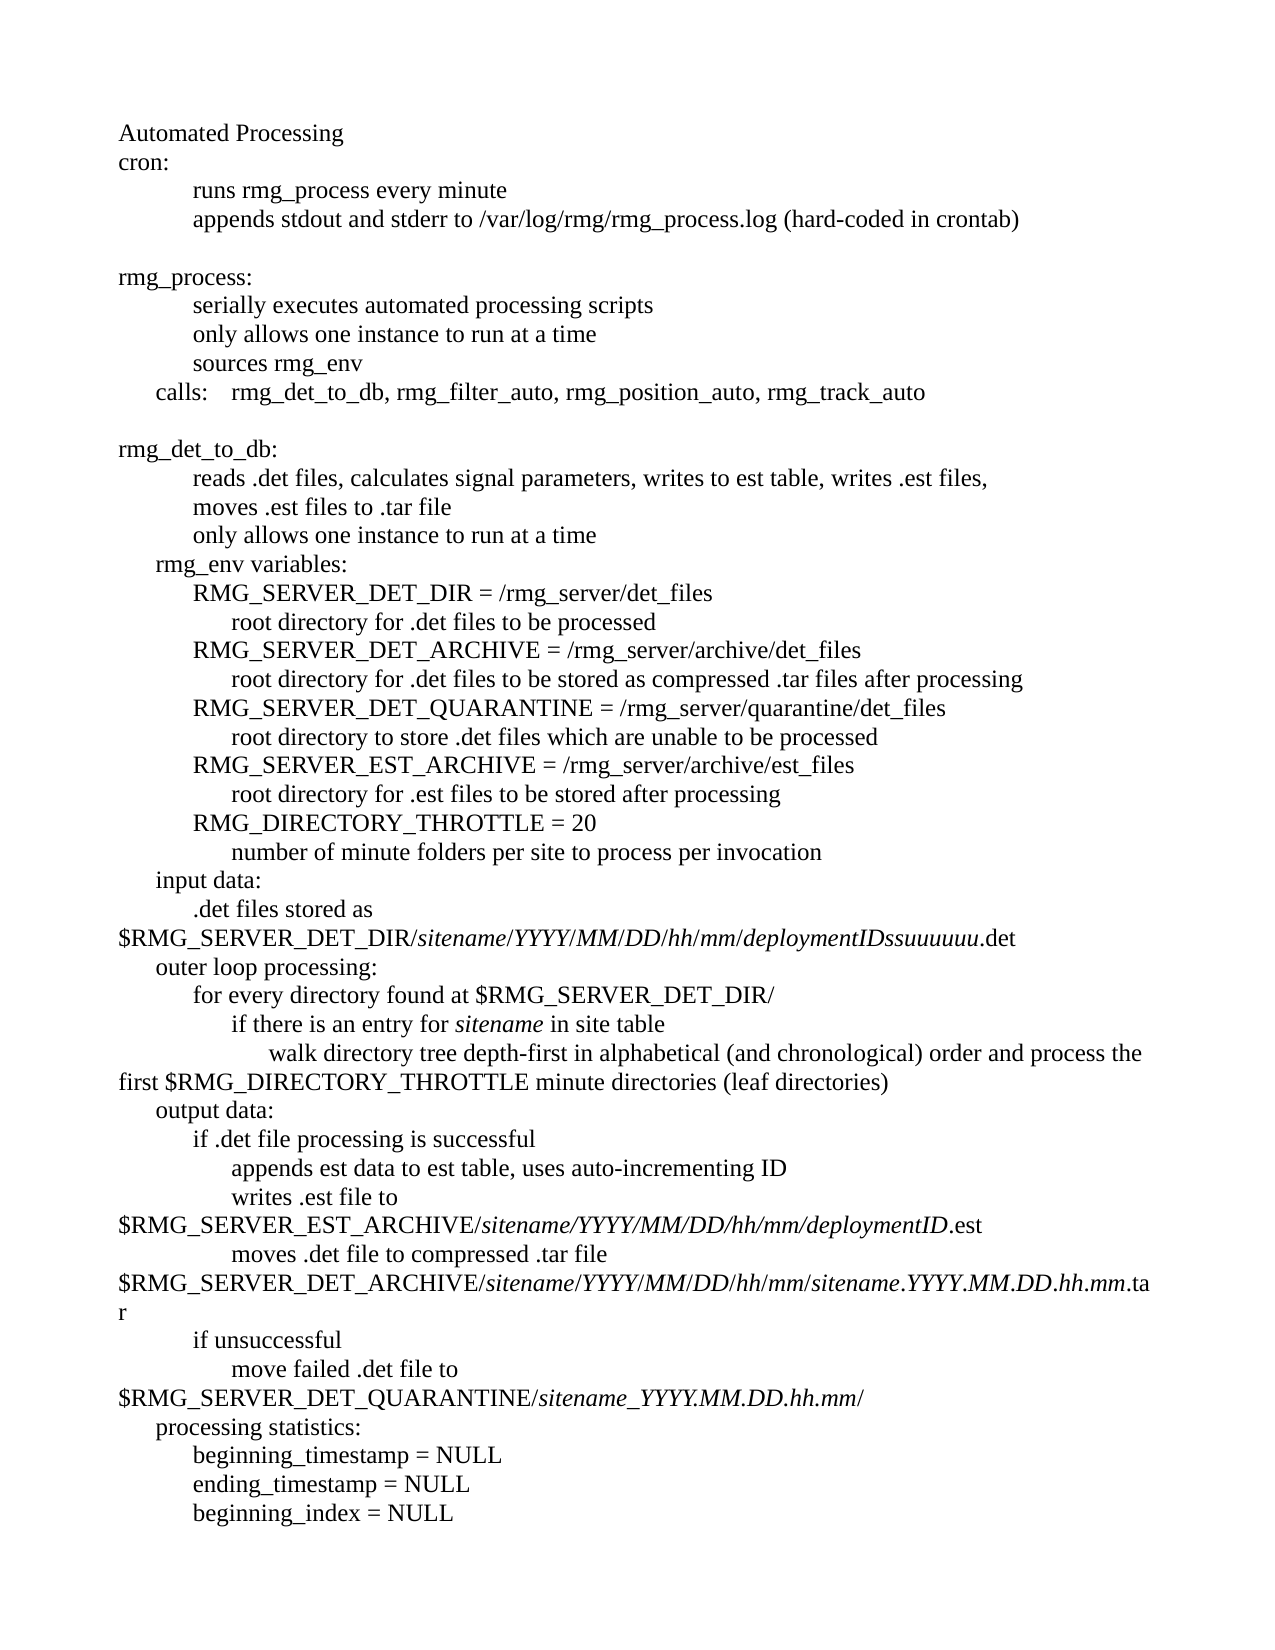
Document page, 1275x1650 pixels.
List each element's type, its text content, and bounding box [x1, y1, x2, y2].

text root directory for .est files to be stored after processing [118, 779, 1157, 808]
text rmg_det_to_db: [118, 434, 1157, 463]
text RMG_SERVER_DET_DIR = /rmg_server/det_files [118, 578, 1157, 607]
text move failed .det file to $RMG_SERVER_DET_QUARANTINE/sitename_YYYY.MM.DD.hh.mm/ [118, 1354, 1157, 1412]
text rmg_env variables: [118, 549, 1157, 578]
text if unsuccessful [118, 1326, 1157, 1354]
text output data: [118, 1096, 1157, 1124]
text sources rmg_env [118, 348, 1157, 377]
text appends est data to est table, uses auto-incrementing ID [118, 1153, 1157, 1182]
text only allows one instance to run at a time [118, 521, 1157, 549]
text outer loop processing: [118, 952, 1157, 981]
text root directory for .det files to be processed [118, 607, 1157, 636]
text cron: [118, 147, 1157, 176]
text walk directory tree depth-first in alphabetical (and chronological) order and process the first $RMG_DIRECTORY_THROTTLE minute directories (leaf directories) [118, 1038, 1157, 1096]
text appends stdout and stderr to /var/log/rmg/rmg_process.log (hard-coded in crontab) [118, 204, 1157, 233]
text for every directory found at $RMG_SERVER_DET_DIR/ [118, 981, 1157, 1009]
text RMG_SERVER_EST_ARCHIVE = /rmg_server/archive/est_files [118, 751, 1157, 779]
text ending_timestamp = NULL [118, 1469, 1157, 1498]
text writes .est file to $RMG_SERVER_EST_ARCHIVE/sitename/YYYY/MM/DD/hh/mm/deploymentID.est [118, 1182, 1157, 1239]
text beginning_timestamp = NULL [118, 1441, 1157, 1469]
text moves .det file to compressed .tar file $RMG_SERVER_DET_ARCHIVE/sitename/YYYY/MM/DD/hh/mm/sitename.YYYY.MM.DD.hh.mm.tar [118, 1239, 1157, 1326]
text runs rmg_process every minute [118, 176, 1157, 204]
text Automated Processing [118, 118, 1157, 147]
text reads .det files, calculates signal parameters, writes to est table, writes .est files, moves .est files to .tar file [118, 463, 1157, 521]
text beginning_index = NULL [118, 1498, 1157, 1527]
text calls: rmg_det_to_db, rmg_filter_auto, rmg_position_auto, rmg_track_auto [118, 377, 1157, 406]
text input data: [118, 866, 1157, 894]
text RMG_DIRECTORY_THROTTLE = 20 [118, 808, 1157, 837]
text root directory for .det files to be stored as compressed .tar files after processing [118, 664, 1157, 693]
text RMG_SERVER_DET_ARCHIVE = /rmg_server/archive/det_files [118, 636, 1157, 664]
text if there is an entry for sitename in site table [118, 1009, 1157, 1038]
text root directory to store .det files which are unable to be processed [118, 722, 1157, 751]
text number of minute folders per site to process per invocation [118, 837, 1157, 866]
text only allows one instance to run at a time [118, 319, 1157, 348]
text .det files stored as $RMG_SERVER_DET_DIR/sitename/YYYY/MM/DD/hh/mm/deploymentIDssuuuuuu.det [118, 894, 1157, 952]
text rmg_process: [118, 262, 1157, 291]
text processing statistics: [118, 1412, 1157, 1441]
text serially executes automated processing scripts [118, 291, 1157, 319]
text RMG_SERVER_DET_QUARANTINE = /rmg_server/quarantine/det_files [118, 693, 1157, 722]
text if .det file processing is successful [118, 1124, 1157, 1153]
